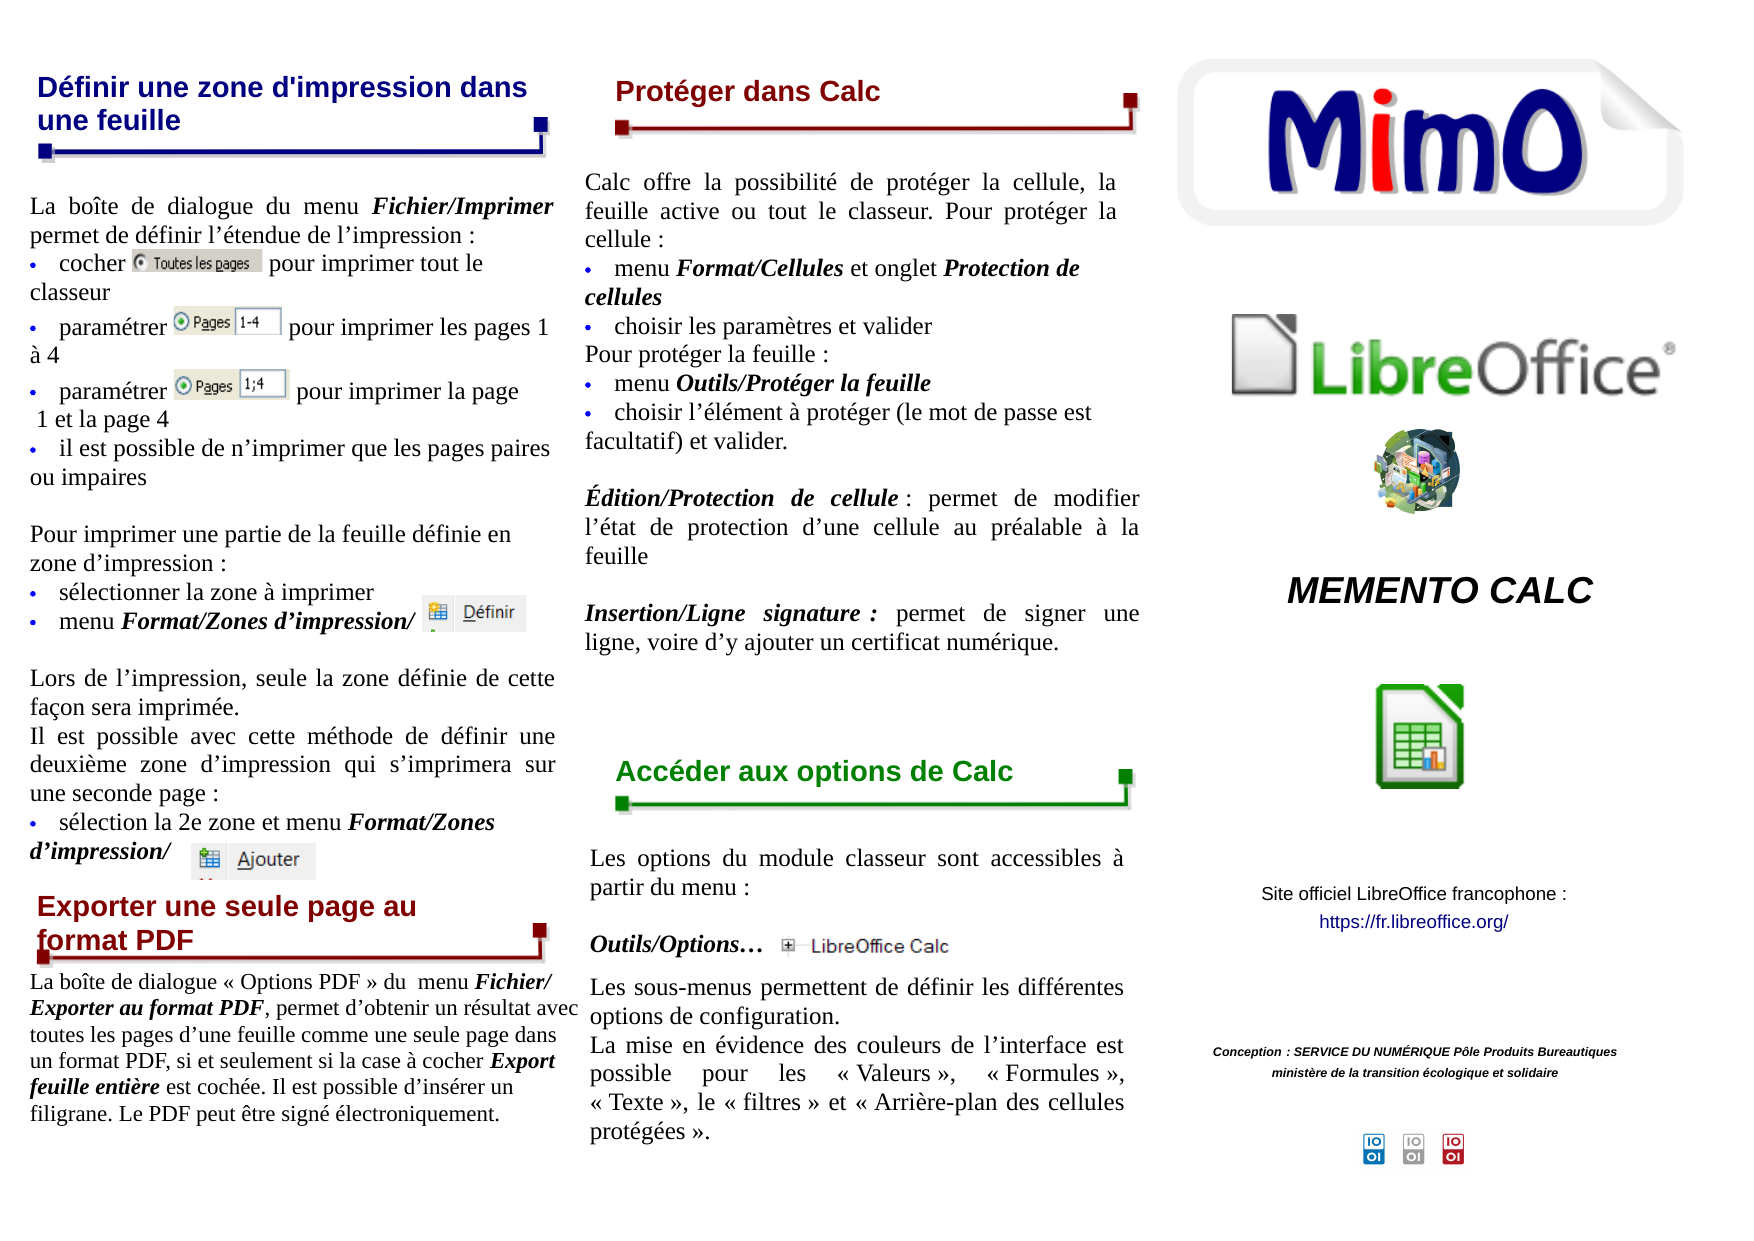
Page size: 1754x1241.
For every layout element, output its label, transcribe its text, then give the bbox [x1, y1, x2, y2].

picture [43, 117, 49, 127]
text Les sous-menus permettent de définir les différentes options de configuration. [589, 972, 1125, 1030]
picture [760, 769, 766, 778]
picture [801, 769, 808, 778]
picture [191, 843, 317, 880]
text La boîte de dialogue « Options PDF » du menu Fichier/ Exporter au format PDF, permet d’obtenir un résultat avec toutes les pages d’une feuille comme une seule page dans un format PDF, si et seulement si la case à cocher Export feuille entière est cochée. Il est possible d’insérer un filigrane. Le PDF peut être signé électroniquement. [29, 917, 584, 1126]
picture [1368, 684, 1473, 789]
text https://fr.libreoffice.org/ [1140, 910, 1688, 932]
list paramétrer pour imprimer les pages 1 à 4 [29, 306, 556, 369]
picture [36, 923, 550, 968]
text Calc offre la possibilité de protéger la cellule, la feuille active ou tout le classeur. Pour protéger la cellule : [584, 167, 1117, 253]
picture [615, 769, 1136, 815]
list choisir les paramètres et valider [584, 311, 1117, 339]
text Lors de l’impression, seule la zone définie de cette façon sera imprimée. [29, 663, 556, 721]
picture [779, 936, 954, 957]
list choisir l’élément à protéger (le mot de passe est facultatif) et valider. [584, 397, 1117, 454]
list cocher pour imprimer tout le classeur [29, 248, 556, 306]
list sélectionner la zone à imprimer [29, 577, 556, 606]
text Les options du module classeur sont accessibles à partir du menu : [589, 843, 1125, 900]
picture [820, 769, 826, 778]
picture [1354, 1125, 1473, 1173]
picture [38, 117, 550, 163]
text Édition/Protection de cellule : permet de modifier l’état de protection d’une cellule au préalable à la feuille [584, 483, 1140, 569]
text Pour imprimer une partie de la feuille définie en zone d’impression : [29, 519, 556, 577]
list il est possible de n’imprimer que les pages paires ou impaires [29, 433, 556, 491]
text Conception : Service du numérique Pôle Produits Bureautiques [1140, 1045, 1699, 1059]
text Il est possible avec cette méthode de définir une deuxième zone d’impression qui s’imprimera sur une seconde page : [29, 721, 556, 807]
picture [421, 595, 527, 632]
picture [914, 769, 921, 779]
list menu Outils/Protéger la feuille [584, 368, 1117, 397]
picture [689, 769, 696, 779]
text MEMENTO CALC [1189, 568, 1695, 611]
list paramétrer pour imprimer la page [29, 369, 549, 404]
text ministère de LA TRANSITION Écologique et Solidaire [1140, 1066, 1699, 1080]
picture [1231, 314, 1678, 401]
picture [748, 93, 755, 99]
text Outils/Options… [589, 929, 1125, 958]
text Site officiel LibreOffice francophone : [1140, 882, 1688, 904]
text 1 et la page 4 [29, 404, 549, 433]
list Pour protéger la feuille : [584, 339, 1117, 368]
picture [1374, 429, 1461, 514]
text La boîte de dialogue du menu Fichier/Imprimer permet de définir l’étendue de l’impression : [29, 191, 556, 248]
list menu Format/Zones d’impression/ [29, 606, 556, 634]
picture [128, 117, 134, 127]
picture [855, 769, 862, 778]
text La mise en évidence des couleurs de l’interface est possible pour les « Valeurs », « Formules », « Texte », le « filtres » et « Arrière-plan des cellules protégées ». [589, 1030, 1125, 1145]
picture [1177, 59, 1684, 226]
text Insertion/Ligne signature : permet de signer une ligne, voire d’y ajouter un certificat numérique. [584, 598, 1140, 656]
picture [615, 93, 1141, 139]
list menu Format/Cellules et onglet Protection de cellules [584, 253, 1117, 311]
list sélection la 2e zone et menu Format/Zones d’impression/ [29, 807, 584, 864]
